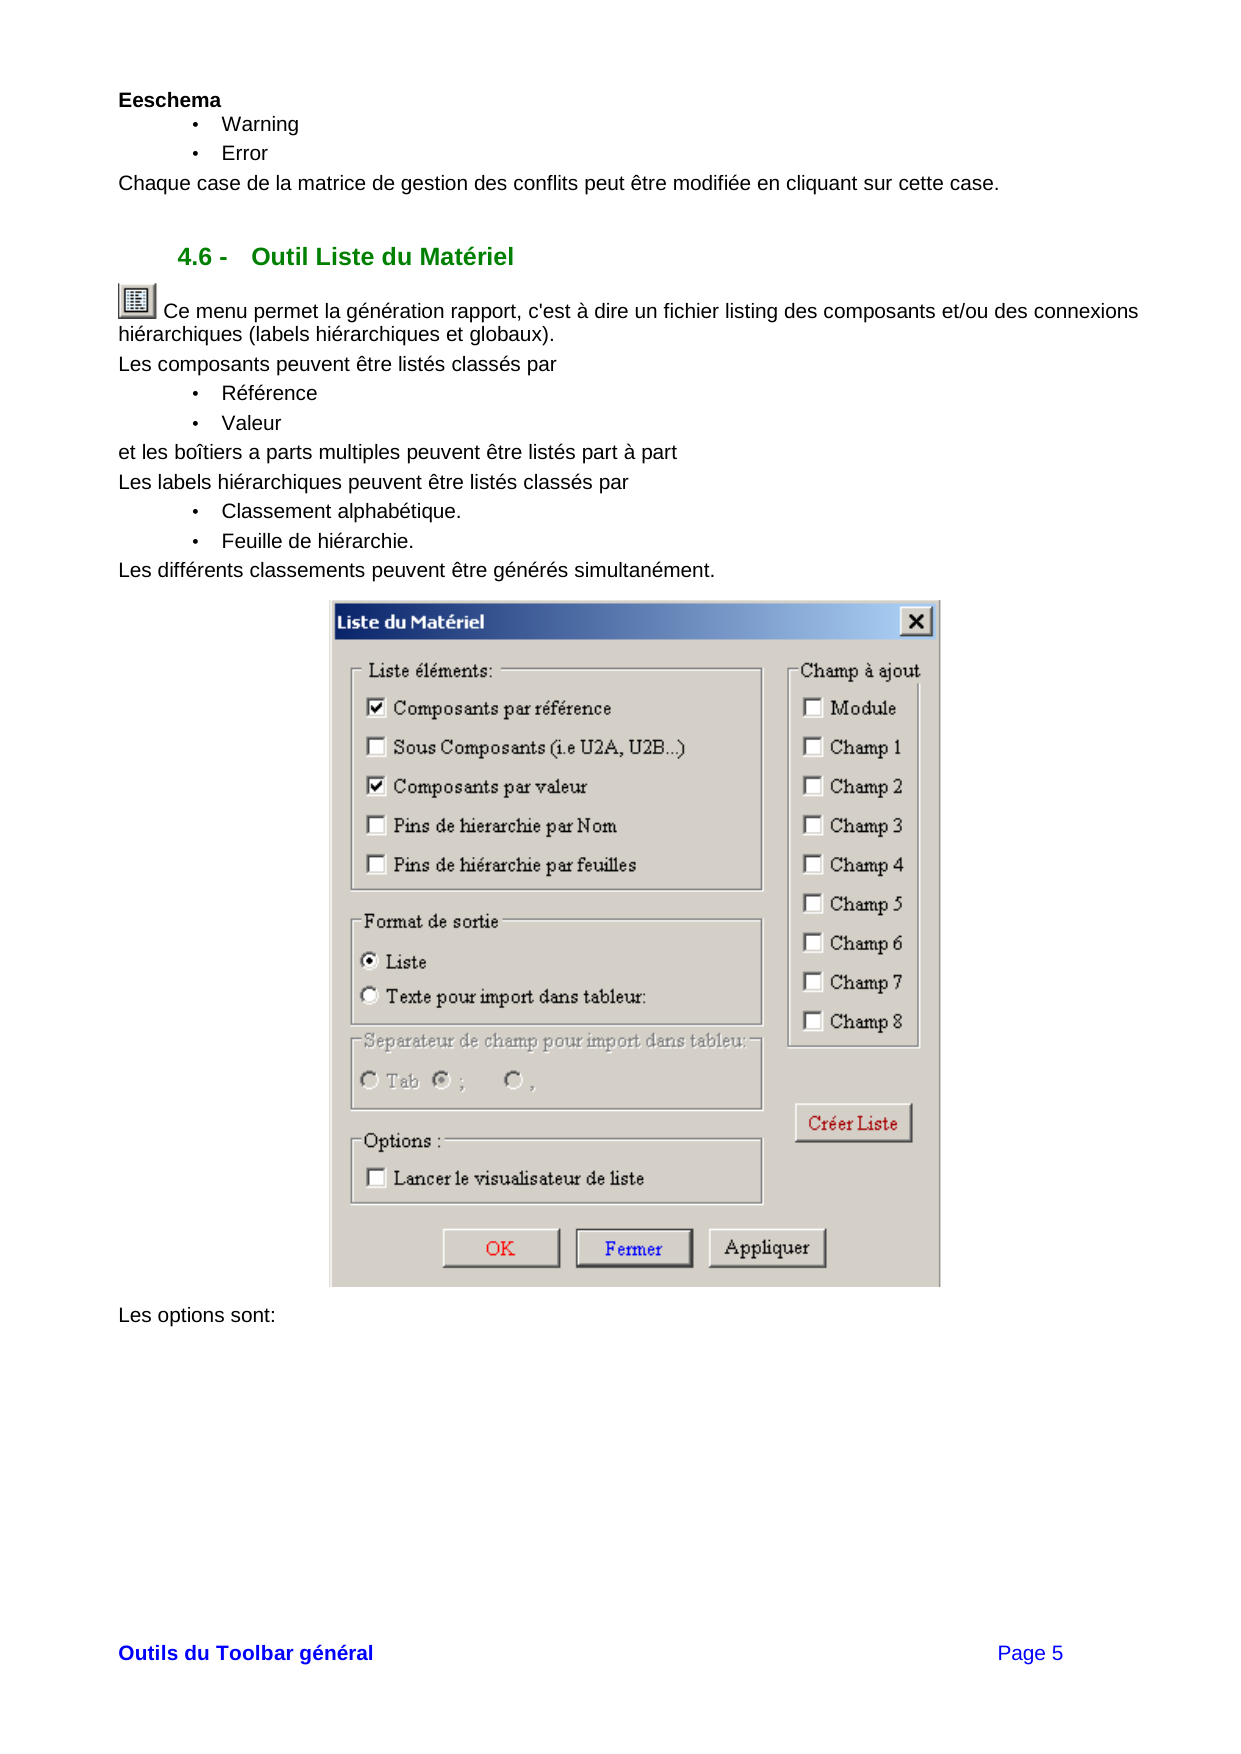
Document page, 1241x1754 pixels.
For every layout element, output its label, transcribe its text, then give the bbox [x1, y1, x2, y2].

text Les composants peuvent être listés classés par [118, 352, 1152, 376]
list Error [162, 142, 1152, 165]
list Warning [162, 112, 1152, 136]
text Les options sont: [118, 1304, 1152, 1327]
list Valeur [162, 411, 1152, 435]
list Classement alphabétique. [162, 500, 1152, 523]
picture [118, 282, 158, 319]
text Chaque case de la matrice de gestion des conflits peut être modifiée en cliquant sur cette case. [118, 171, 1152, 194]
text Les différents classements peuvent être générés simultanément. [118, 559, 1152, 582]
text et les boîtiers a parts multiples peuvent être listés part à part [118, 441, 1152, 464]
text Les labels hiérarchiques peuvent être listés classés par [118, 470, 1152, 494]
picture [329, 600, 941, 1287]
list Feuille de hiérarchie. [162, 529, 1152, 553]
subtitle Outil Liste du Matériel [177, 242, 1152, 270]
list Référence [162, 382, 1152, 405]
text Ce menu permet la génération rapport, c'est à dire un fichier listing des composants et/ou des connexions hiérarchiques (labels hiérarchiques et globaux). [118, 282, 1152, 346]
